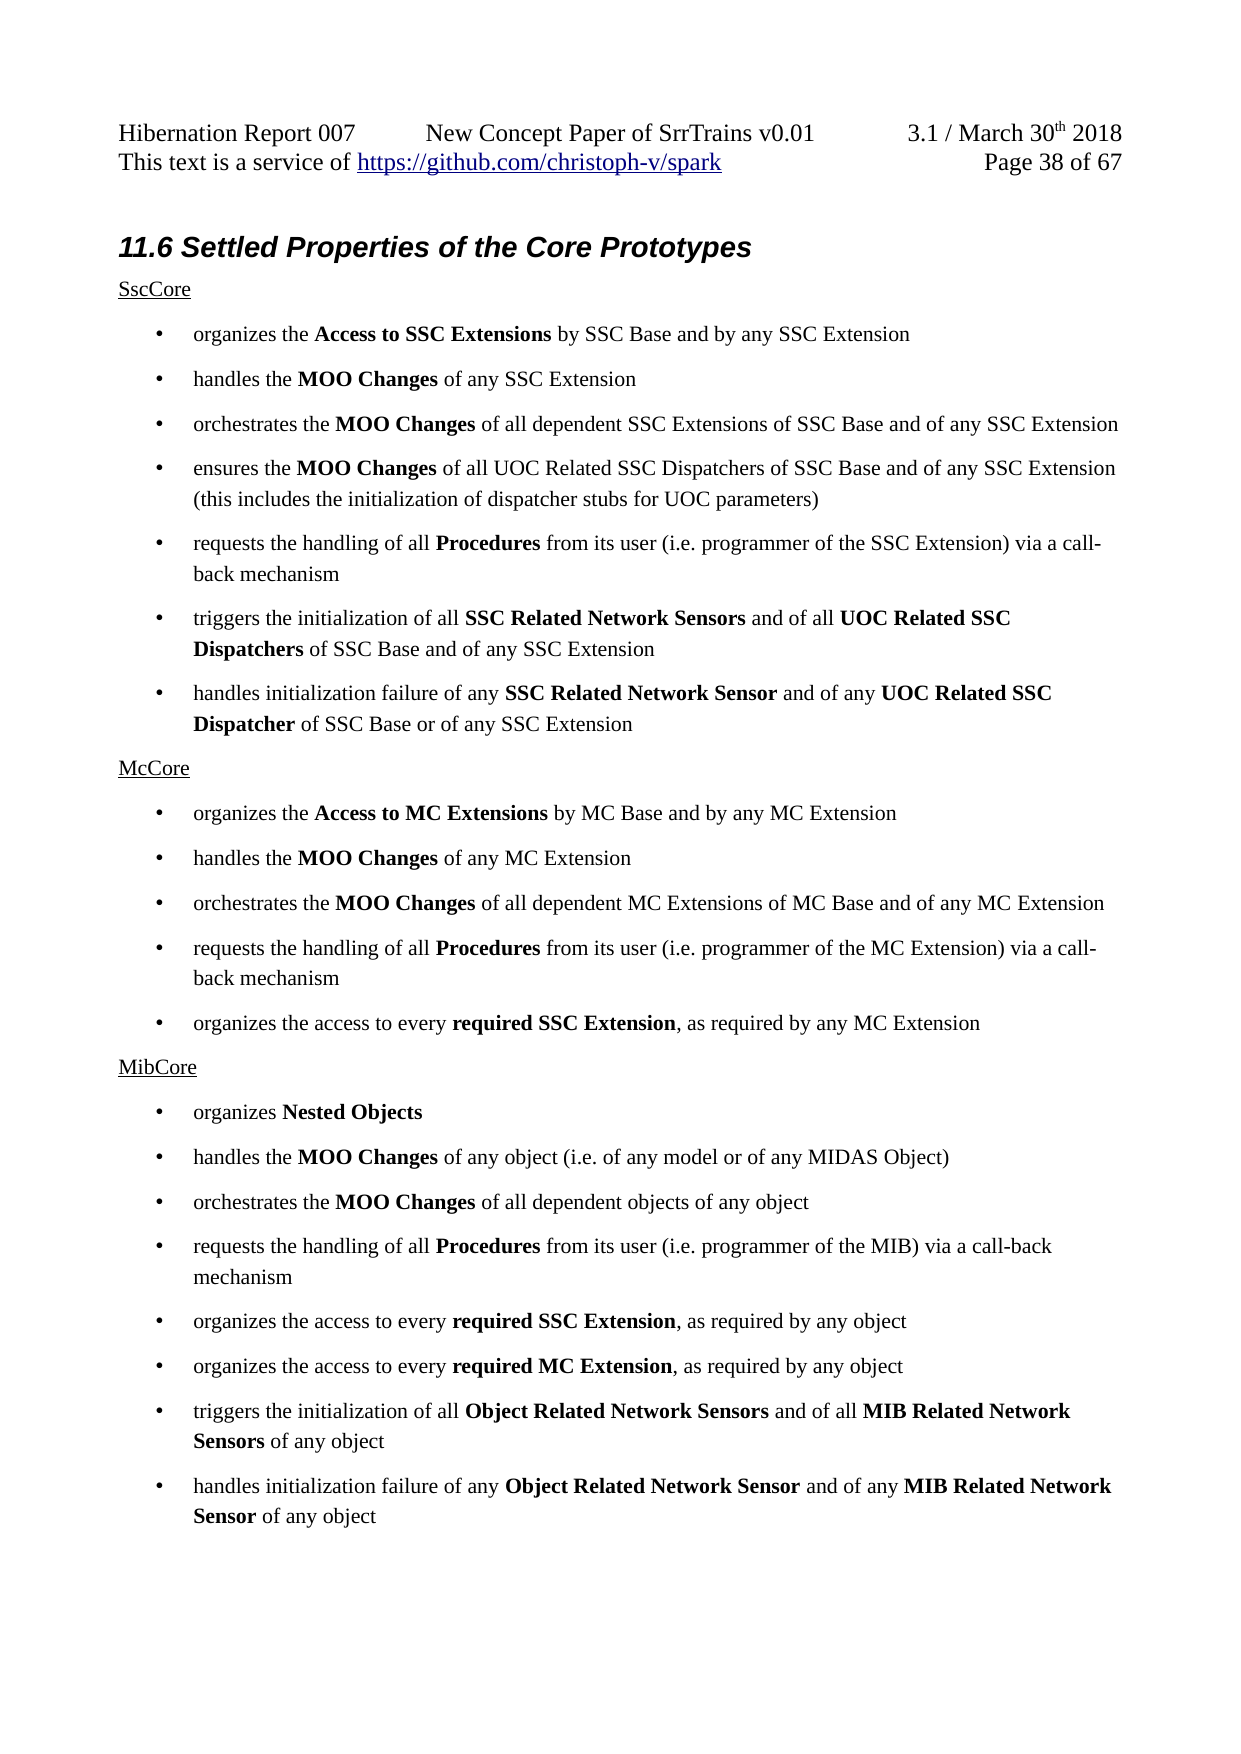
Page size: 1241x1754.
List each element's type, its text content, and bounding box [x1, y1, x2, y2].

list organizes the access to every required MC Extension, as required by any object [156, 1353, 1122, 1378]
list ensures the MOO Changes of all UOC Related SSC Dispatchers of SSC Base and of any SSC Extension (this includes the initialization of dispatcher stubs for UOC parameters) [156, 455, 1122, 511]
list orchestrates the MOO Changes of all dependent MC Extensions of MC Base and of any MC Extension [156, 890, 1122, 915]
list requests the handling of all Procedures from its user (i.e. programmer of the MIB) via a call-back mechanism [156, 1233, 1122, 1289]
list requests the handling of all Procedures from its user (i.e. programmer of the SSC Extension) via a call-back mechanism [156, 530, 1122, 586]
list handles initialization failure of any Object Related Network Sensor and of any MIB Related Network Sensor of any object [156, 1473, 1122, 1528]
list organizes the Access to SSC Extensions by SSC Base and by any SSC Extension [156, 321, 1122, 346]
list handles the MOO Changes of any MC Extension [156, 845, 1122, 870]
list orchestrates the MOO Changes of all dependent objects of any object [156, 1189, 1122, 1214]
list requests the handling of all Procedures from its user (i.e. programmer of the MC Extension) via a call-back mechanism [156, 934, 1122, 990]
list handles the MOO Changes of any SSC Extension [156, 366, 1122, 391]
text McCore [118, 755, 1122, 781]
list triggers the initialization of all SSC Related Network Sensors and of all UOC Related SSC Dispatchers of SSC Base and of any SSC Extension [156, 605, 1122, 661]
list organizes the access to every required SSC Extension, as required by any MC Extension [156, 1009, 1122, 1035]
text MibCore [118, 1054, 1122, 1079]
list orchestrates the MOO Changes of all dependent SSC Extensions of SSC Base and of any SSC Extension [156, 411, 1122, 436]
list organizes the access to every required SSC Extension, as required by any object [156, 1308, 1122, 1334]
subtitle 11.6 Settled Properties of the Core Prototypes [118, 230, 1122, 264]
list organizes the Access to MC Extensions by MC Base and by any MC Extension [156, 800, 1122, 825]
list handles initialization failure of any SSC Related Network Sensor and of any UOC Related SSC Dispatcher of SSC Base or of any SSC Extension [156, 680, 1122, 736]
list organizes Nested Objects [156, 1099, 1122, 1124]
list handles the MOO Changes of any object (i.e. of any model or of any MIDAS Object) [156, 1144, 1122, 1169]
text SscCore [118, 276, 1122, 301]
list triggers the initialization of all Object Related Network Sensors and of all MIB Related Network Sensors of any object [156, 1398, 1122, 1453]
